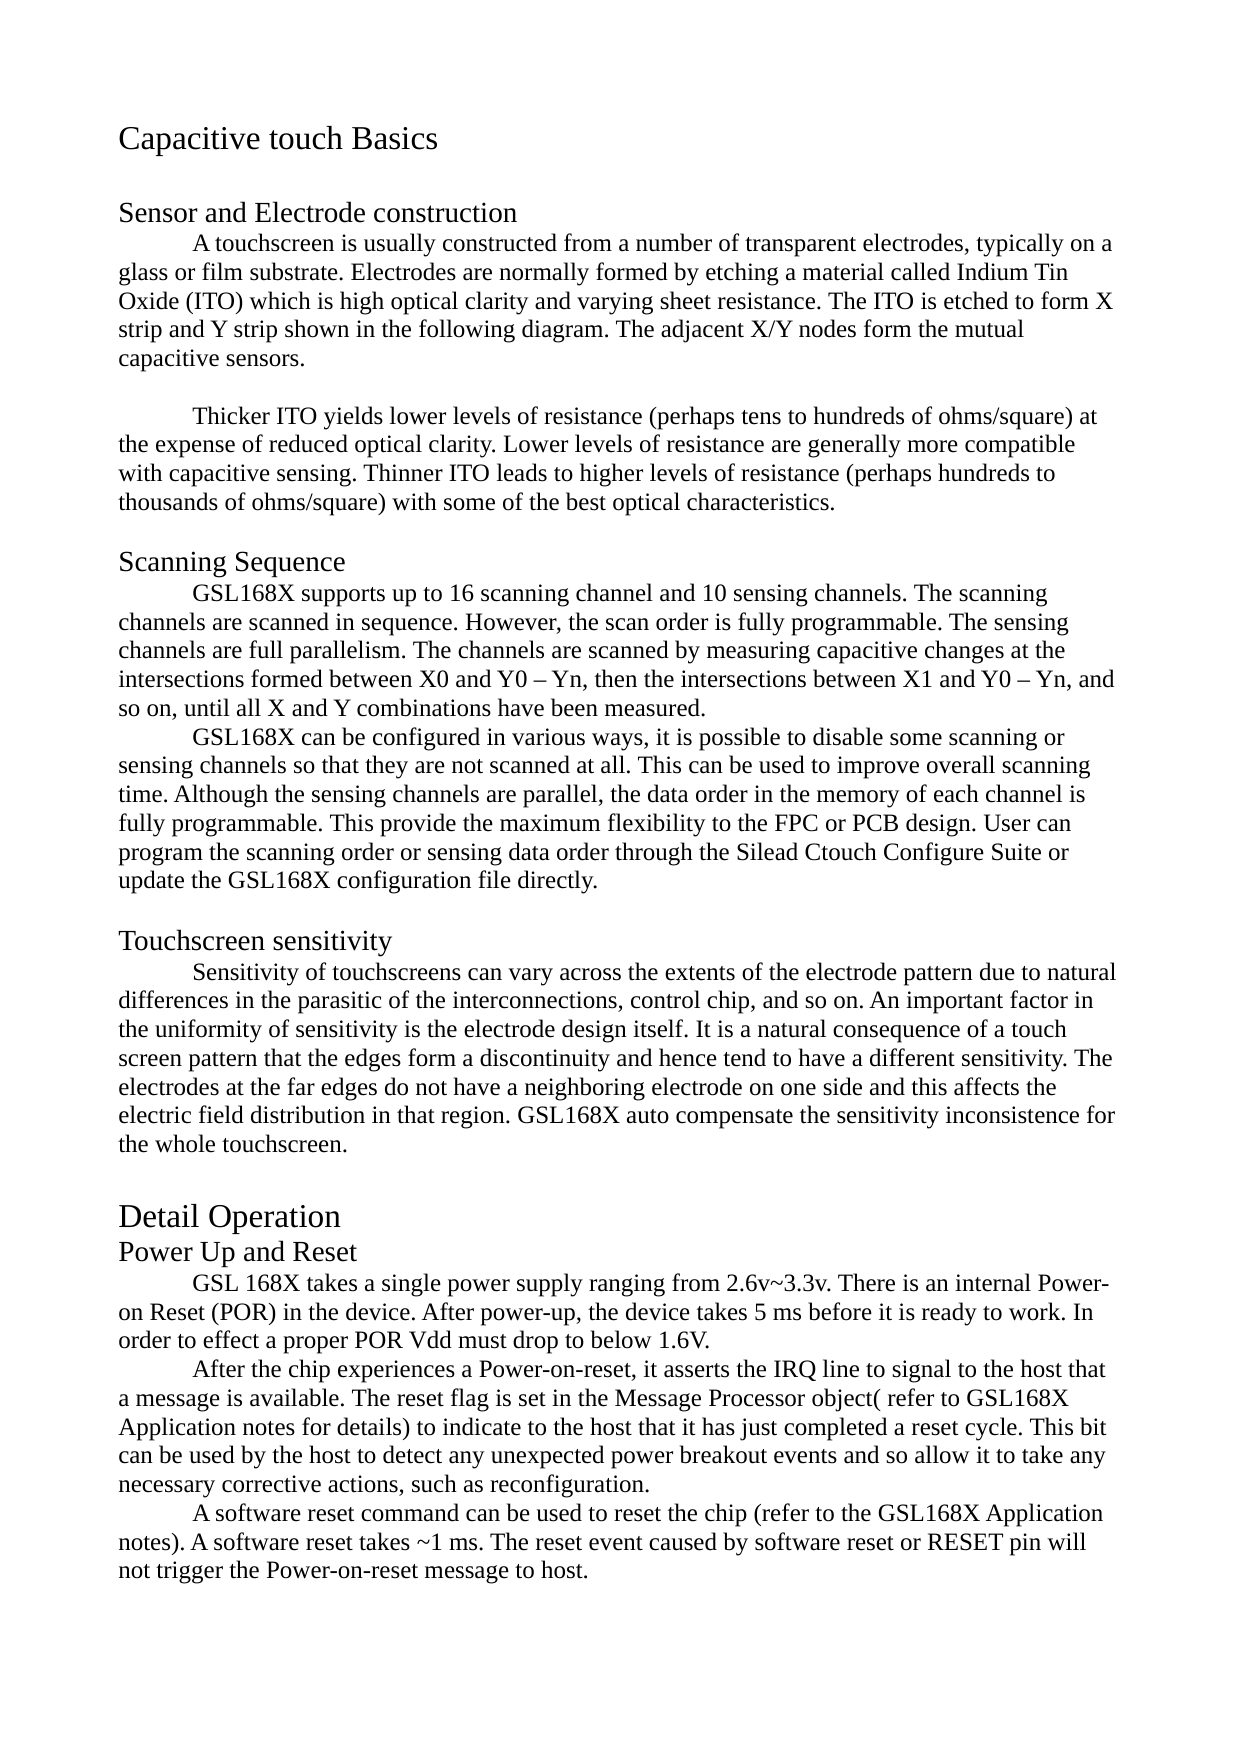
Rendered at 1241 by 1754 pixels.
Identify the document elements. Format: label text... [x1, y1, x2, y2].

text A software reset command can be used to reset the chip (refer to the GSL168X Application [118, 1498, 1122, 1527]
text Power Up and Reset [118, 1234, 1122, 1268]
text Thicker ITO yields lower levels of resistance (perhaps tens to hundreds of ohms/square) at the expense of reduced optical clarity. Lower levels of resistance are generally more compatible with capacitive sensing. Thinner ITO leads to higher levels of resistance (perhaps hundreds to thousands of ohms/square) with some of the best optical characteristics. [118, 401, 1122, 516]
text GSL168X can be configured in various ways, it is possible to disable some scanning or sensing channels so that they are not scanned at all. This can be used to improve overall scanning time. Although the sensing channels are parallel, the data order in the memory of each channel is fully programmable. This provide the maximum flexibility to the FPC or PCB design. User can program the scanning order or sensing data order through the Silead Ctouch Configure Suite or update the GSL168X configuration file directly. [118, 722, 1122, 894]
text Sensor and Electrode construction [118, 195, 1122, 228]
text Touchscreen sensitivity [118, 923, 1122, 957]
text After the chip experiences a Power-on-reset, it asserts the IRQ line to signal to the host that a message is available. The reset flag is set in the Message Processor object( refer to GSL168X Application notes for details) to indicate to the host that it has just completed a reset cycle. This bit can be used by the host to detect any unexpected power breakout events and so allow it to take any necessary corrective actions, such as reconfiguration. [118, 1354, 1122, 1498]
text Capacitive touch Basics [118, 118, 1122, 156]
text differences in the parasitic of the interconnections, control chip, and so on. An important factor in the uniformity of sensitivity is the electrode design itself. It is a natural consequence of a touch screen pattern that the edges form a discontinuity and hence tend to have a different sensitivity. The electrodes at the far edges do not have a neighboring electrode on one side and this affects the electric field distribution in that region. GSL168X auto compensate the sensitivity inconsistence for the whole touchscreen. [118, 985, 1122, 1158]
text Sensitivity of touchscreens can vary across the extents of the electrode pattern due to natural [118, 957, 1122, 985]
text GSL 168X takes a single power supply ranging from 2.6v~3.3v. There is an internal Power-on Reset (POR) in the device. After power-up, the device takes 5 ms before it is ready to work. In order to effect a proper POR Vdd must drop to below 1.6V. [118, 1268, 1122, 1354]
text A touchscreen is usually constructed from a number of transparent electrodes, typically on a glass or film substrate. Electrodes are normally formed by etching a material called Indium Tin Oxide (ITO) which is high optical clarity and varying sheet resistance. The ITO is etched to form X strip and Y strip shown in the following diagram. The adjacent X/Y nodes form the mutual capacitive sensors. [118, 228, 1122, 372]
text notes). A software reset takes ~1 ms. The reset event caused by software reset or RESET pin will not trigger the Power-on-reset message to host. [118, 1527, 1122, 1584]
text GSL168X supports up to 16 scanning channel and 10 sensing channels. The scanning channels are scanned in sequence. However, the scan order is fully programmable. The sensing channels are full parallelism. The channels are scanned by measuring capacitive changes at the intersections formed between X0 and Y0 – Yn, then the intersections between X1 and Y0 – Yn, and so on, until all X and Y combinations have been measured. [118, 578, 1122, 722]
text Scanning Sequence [118, 544, 1122, 578]
text Detail Operation [118, 1196, 1122, 1234]
